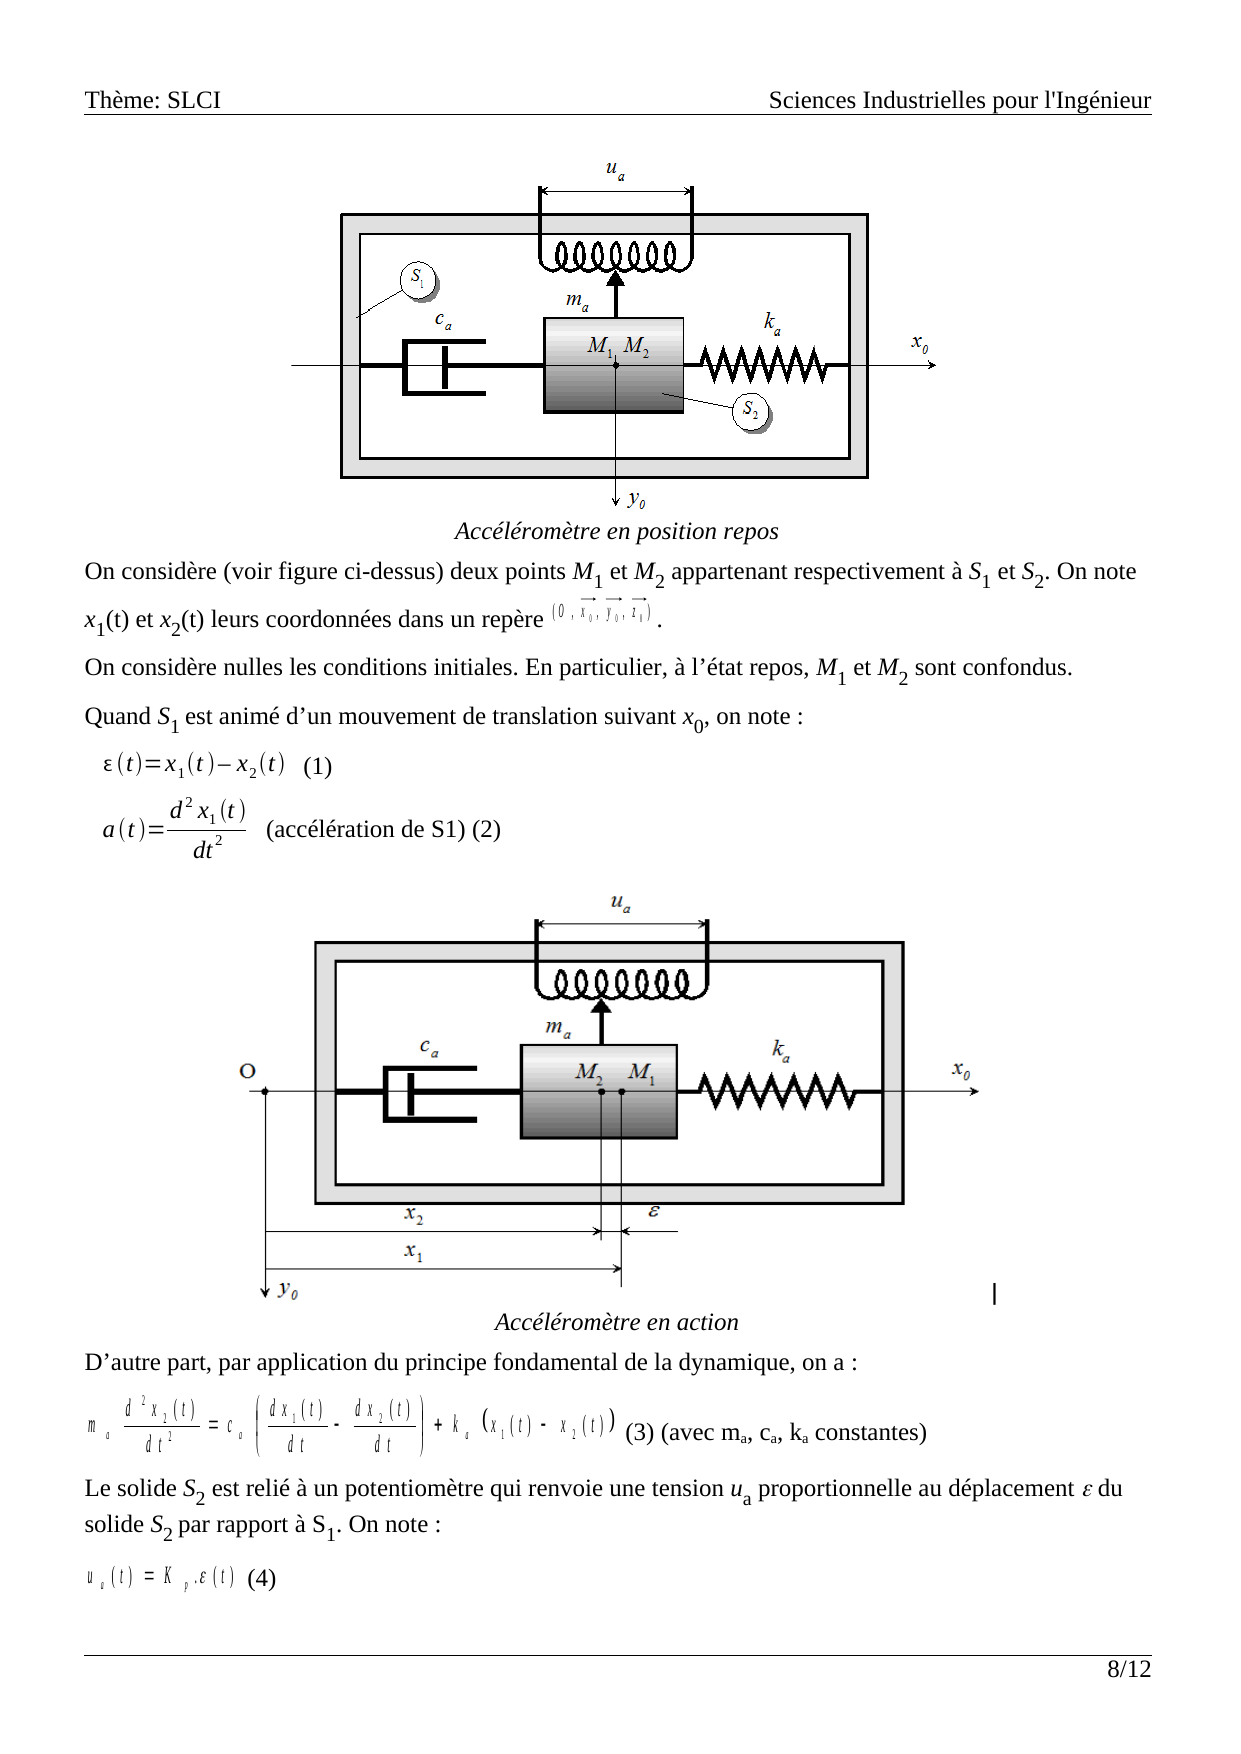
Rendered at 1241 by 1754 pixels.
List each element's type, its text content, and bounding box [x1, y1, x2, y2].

text Quand S1 est animé d’un mouvement de translation suivant x0, on note : [84, 702, 1152, 737]
text Accéléromètre en action [229, 1309, 1007, 1336]
text (accélération de S1) (2) [84, 794, 1152, 863]
picture [228, 888, 1008, 1309]
text On considère (voir figure ci-dessus) deux points M1 et M2 appartenant respectivement à S1 et S2. On note x1(t) et x2(t) leurs coordonnées dans un repère . [84, 557, 1152, 641]
picture [291, 155, 946, 517]
text (4) [84, 1558, 1152, 1598]
text On considère nulles les conditions initiales. En particulier, à l’état repos, M1 et M2 sont confondus. [84, 653, 1152, 689]
text D’autre part, par application du principe fondamental de la dynamique, on a : [84, 1348, 1152, 1376]
text Accéléromètre en position repos [291, 517, 945, 544]
text (3) (avec ma, ca, ka constantes) [84, 1389, 1152, 1462]
text (1) [84, 750, 1152, 781]
text Le solide S2 est relié à un potentiomètre qui renvoie une tension ua proportionnelle au déplacement e du solide S2 par rapport à S1. On note : [84, 1474, 1152, 1546]
